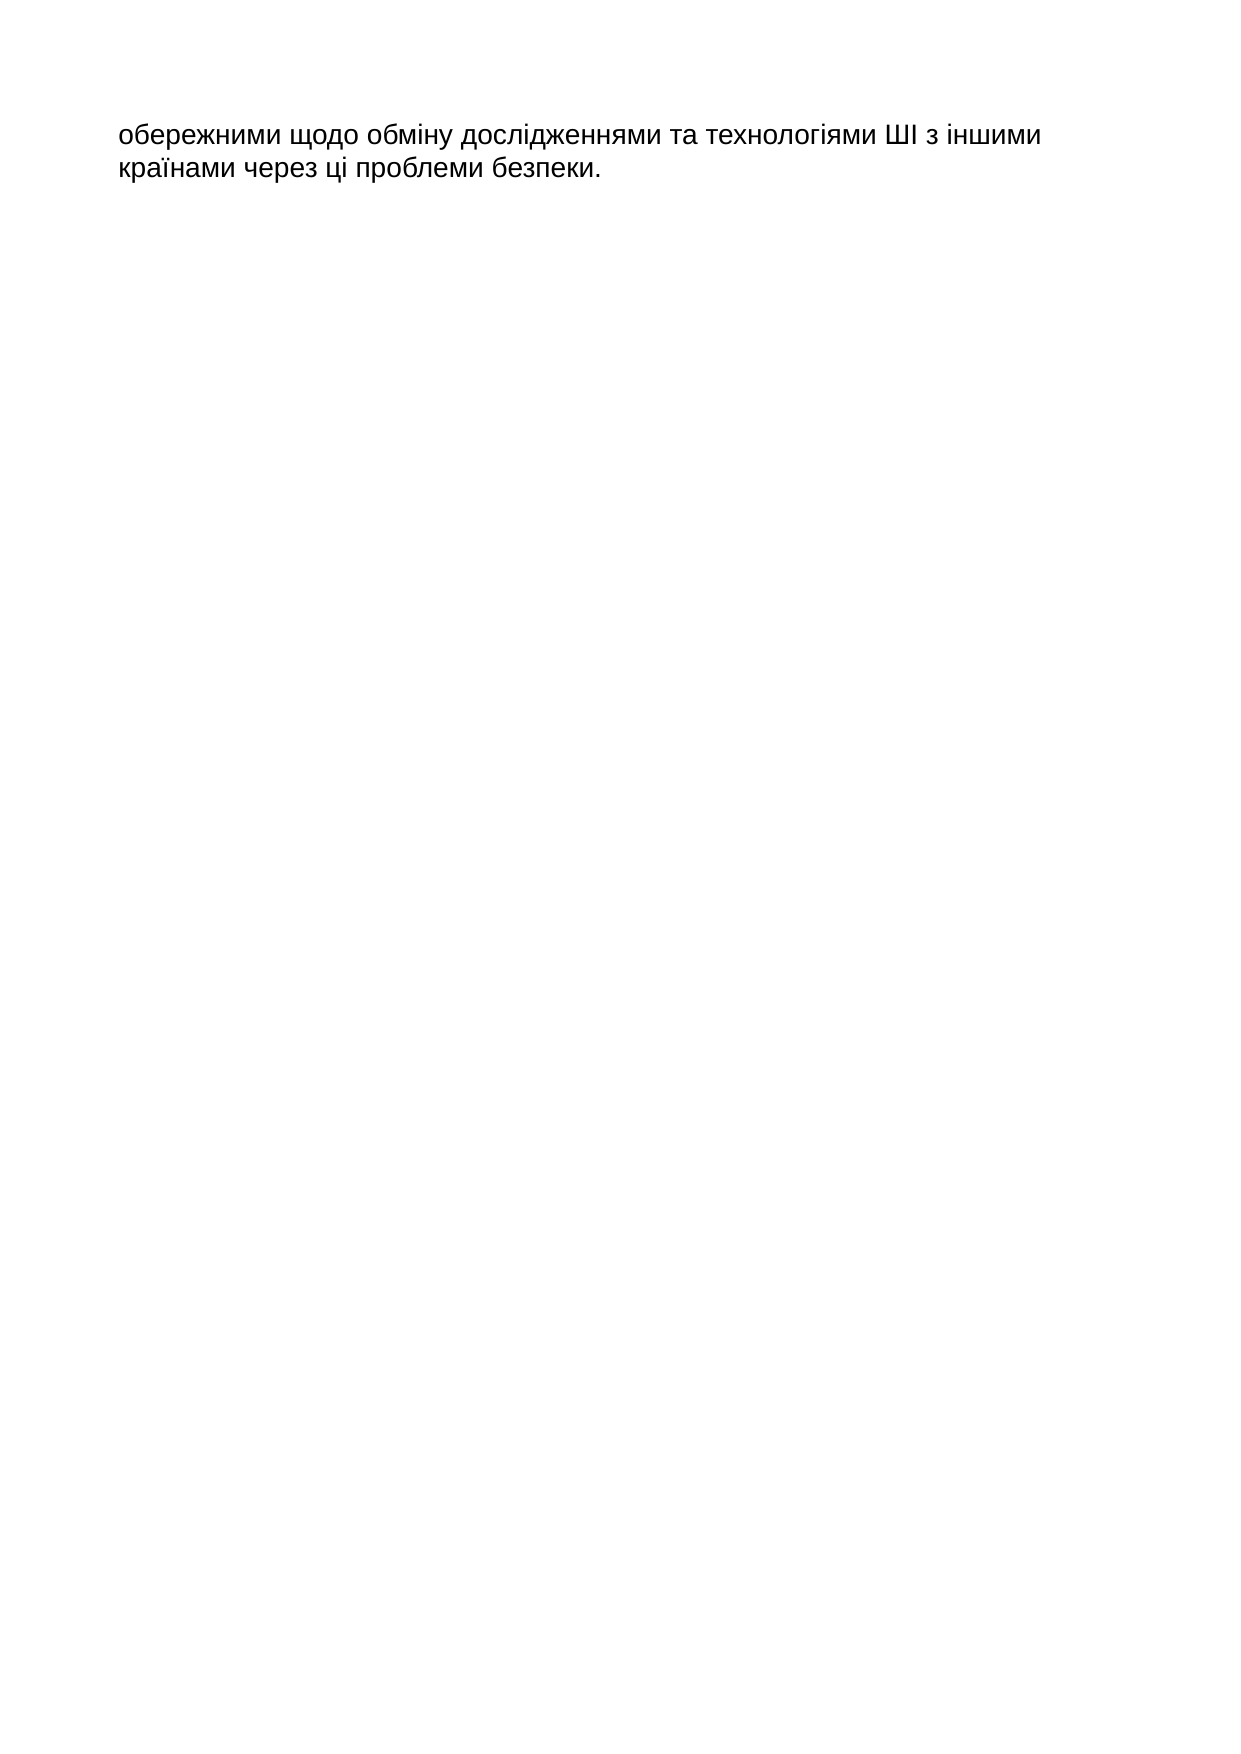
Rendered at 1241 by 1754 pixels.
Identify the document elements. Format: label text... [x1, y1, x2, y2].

text обережними щодо обміну дослідженнями та технологіями ШІ з іншими країнами через ці проблеми безпеки. [118, 118, 1122, 183]
